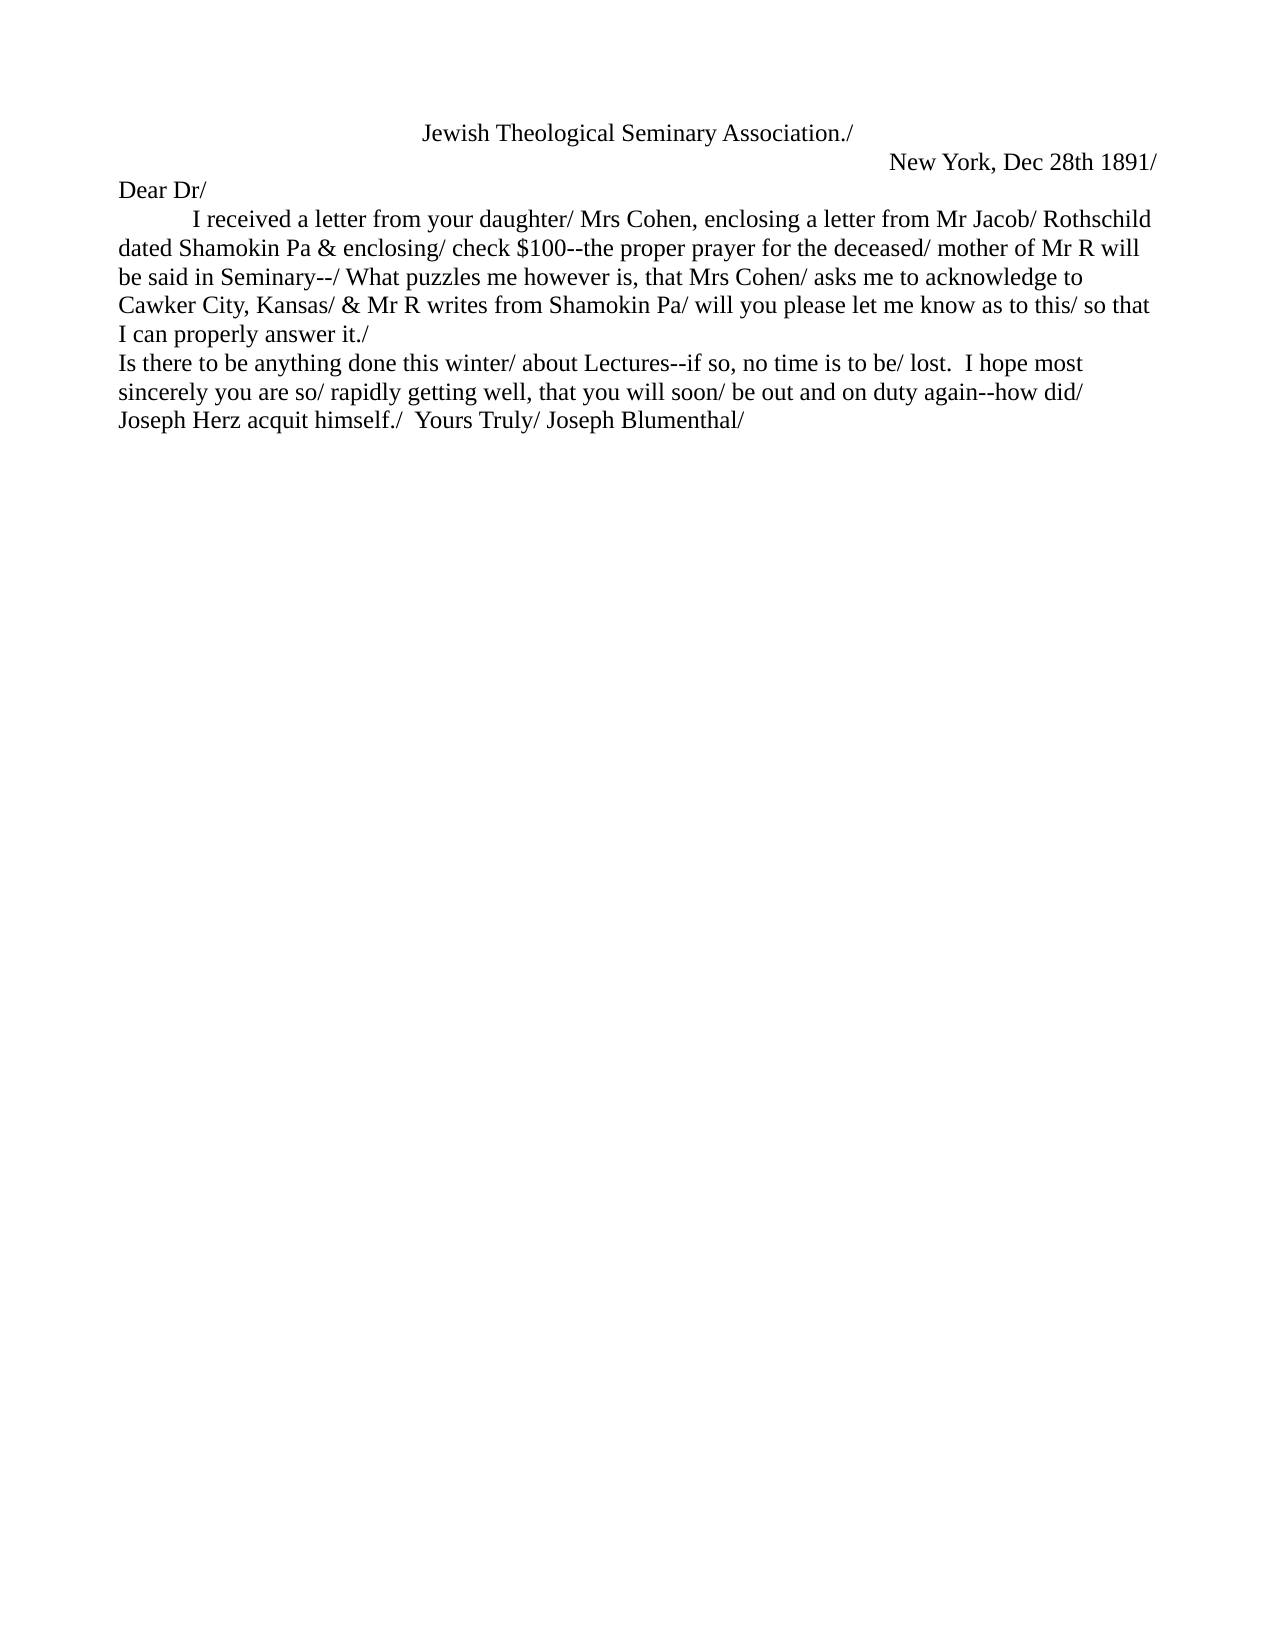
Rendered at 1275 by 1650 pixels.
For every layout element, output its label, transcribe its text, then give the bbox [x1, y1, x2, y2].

text Is there to be anything done this winter/ about Lectures--if so, no time is to be/ lost. I hope most sincerely you are so/ rapidly getting well, that you will soon/ be out and on duty again--how did/ Joseph Herz acquit himself./ Yours Truly/ Joseph Blumenthal/ [118, 348, 1157, 434]
text New York, Dec 28th 1891/ [118, 147, 1157, 176]
text Dear Dr/ [118, 176, 1157, 204]
text Jewish Theological Seminary Association./ [118, 118, 1157, 147]
text I received a letter from your daughter/ Mrs Cohen, enclosing a letter from Mr Jacob/ Rothschild dated Shamokin Pa & enclosing/ check $100--the proper prayer for the deceased/ mother of Mr R will be said in Seminary--/ What puzzles me however is, that Mrs Cohen/ asks me to acknowledge to Cawker City, Kansas/ & Mr R writes from Shamokin Pa/ will you please let me know as to this/ so that I can properly answer it./ [118, 204, 1157, 348]
